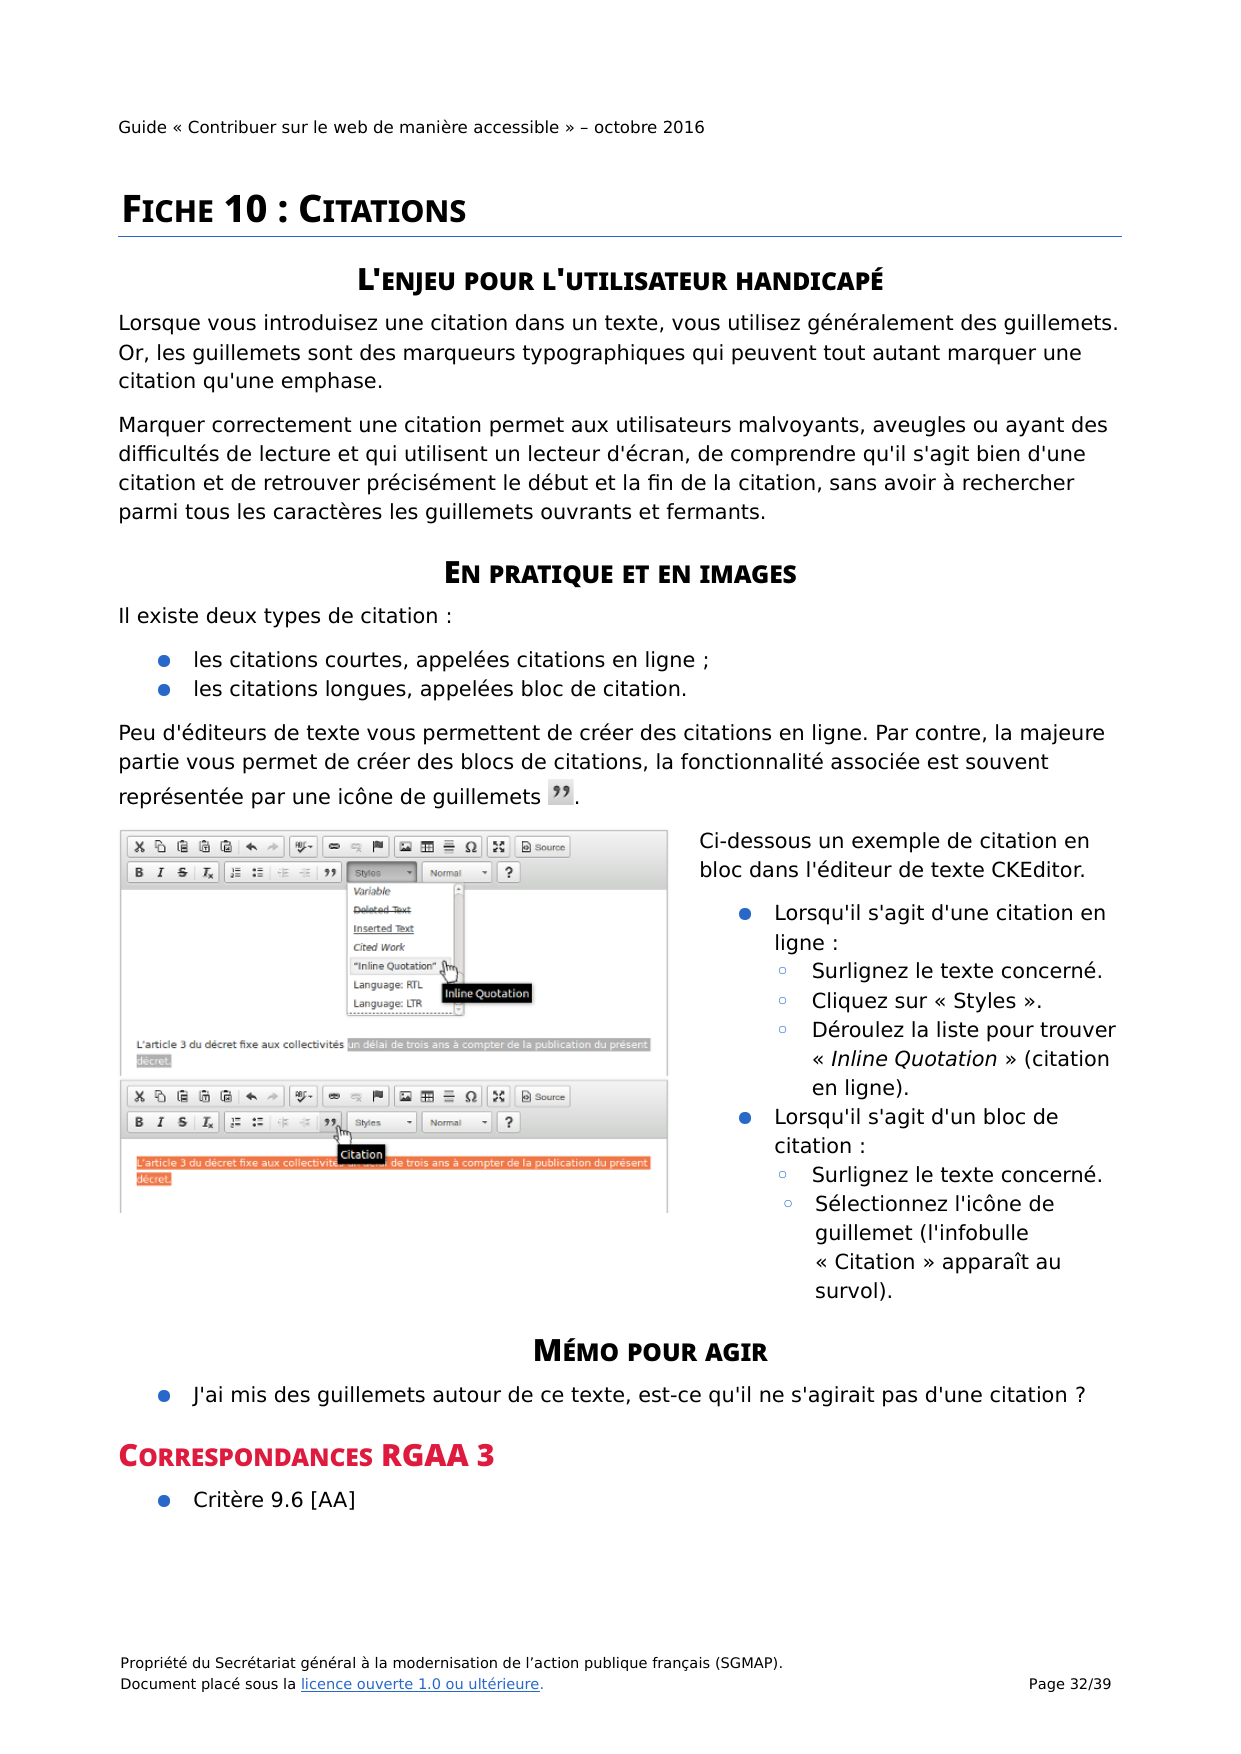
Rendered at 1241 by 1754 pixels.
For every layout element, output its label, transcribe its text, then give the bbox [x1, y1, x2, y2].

list Cliquez sur « Styles ». [670, 989, 1122, 1013]
list Critère 9.6 [AA] [156, 1488, 1122, 1512]
subtitle L'enjeu pour l'utilisateur handicapé [118, 257, 1122, 299]
subtitle Fiche 10 : Citations [118, 179, 1122, 236]
picture [548, 779, 574, 805]
picture [118, 828, 670, 1213]
text Il existe deux types de citation : [118, 604, 1122, 629]
list Lorsqu'il s'agit d'une citation en ligne : [670, 901, 1122, 955]
list Surlignez le texte concerné. [670, 959, 1122, 984]
subtitle Mémo pour agir [118, 1329, 1122, 1371]
list les citations longues, appelées bloc de citation. [156, 677, 1122, 702]
text Marquer correctement une citation permet aux utilisateurs malvoyants, aveugles ou ayant des difficultés de lecture et qui utilisent un lecteur d'écran, de comprendre qu'il s'agit bien d'une citation et de retrouver précisément le début et la fin de la citation, sans avoir à rechercher parmi tous les caractères les guillemets ouvrants et fermants. [118, 413, 1122, 525]
list Surlignez le texte concerné. [670, 1163, 1122, 1187]
text Lorsque vous introduisez une citation dans un texte, vous utilisez généralement des guillemets. Or, les guillemets sont des marqueurs typographiques qui peuvent tout autant marquer une citation qu'une emphase. [118, 311, 1122, 394]
text Peu d'éditeurs de texte vous permettent de créer des citations en ligne. Par contre, la majeure partie vous permet de créer des blocs de citations, la fonctionnalité associée est souvent représentée par une icône de guillemets . [118, 721, 1122, 809]
subtitle En pratique et en images [118, 550, 1122, 592]
list Lorsqu'il s'agit d'un bloc de citation : [670, 1105, 1122, 1158]
list J'ai mis des guillemets autour de ce texte, est-ce qu'il ne s'agirait pas d'une citation ? [156, 1383, 1122, 1408]
text Ci-dessous un exemple de citation en bloc dans l'éditeur de texte CKEditor. [670, 829, 1122, 882]
list les citations courtes, appelées citations en ligne ; [156, 648, 1122, 672]
list Déroulez la liste pour trouver « Inline Quotation » (citation en ligne). [670, 1018, 1122, 1100]
text Correspondances RGAA 3 [118, 1433, 1122, 1475]
list Sélectionnez l'icône de guillemet (l'infobulle « Citation » apparaît au survol). [779, 1192, 1122, 1303]
